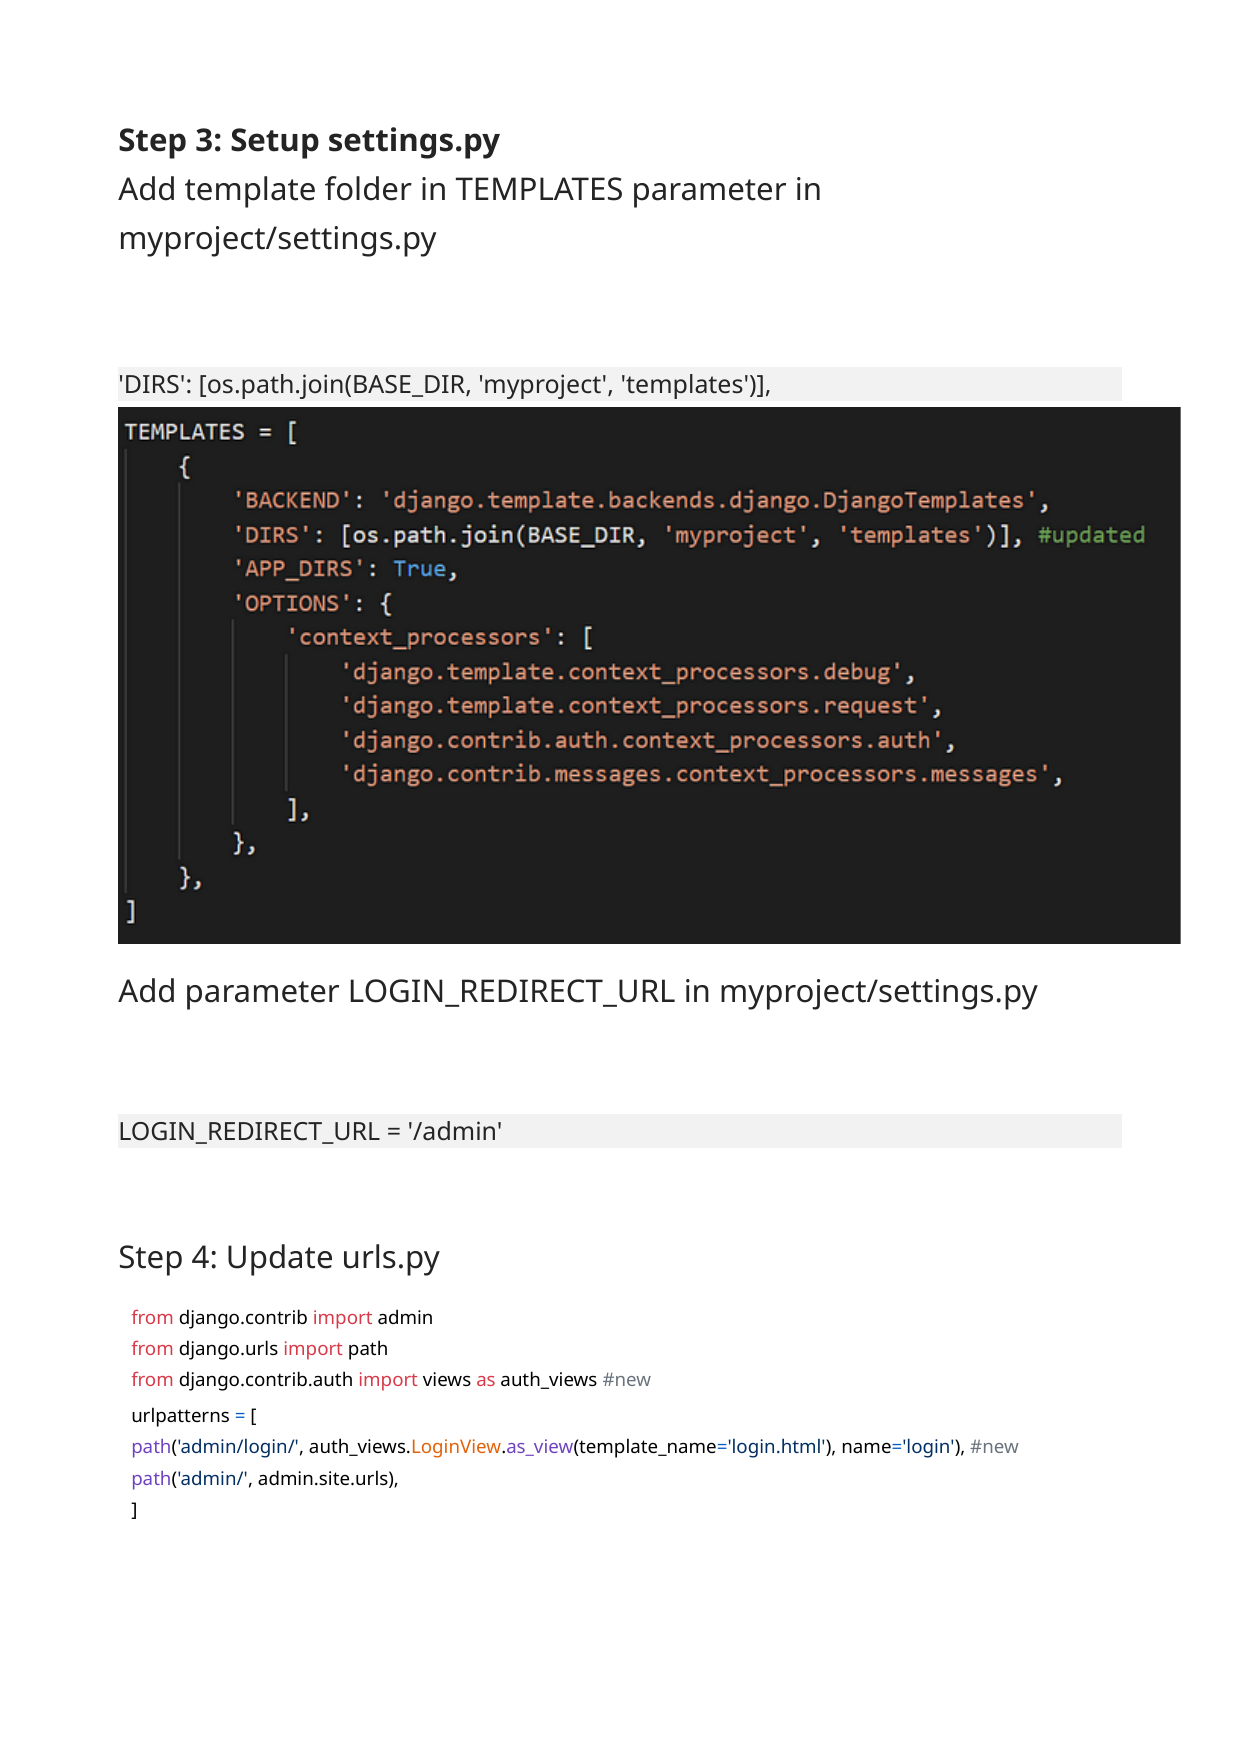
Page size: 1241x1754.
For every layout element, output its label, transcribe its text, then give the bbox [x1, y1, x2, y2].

table_cell path('admin/', admin.site.urls), [131, 1459, 1114, 1491]
table_cell [118, 1392, 131, 1397]
table_cell from django.contrib.auth import views as auth_views #new [131, 1361, 1114, 1392]
table_cell [118, 1428, 131, 1459]
table_cell [131, 1392, 1114, 1397]
table_cell from django.urls import path [131, 1330, 1114, 1361]
text Add parameter LOGIN_REDIRECT_URL in myproject/settings.py [118, 962, 1122, 1012]
text Step 4: Update urls.py [118, 1235, 1122, 1277]
table_cell [118, 1361, 131, 1392]
table_header from django.contrib import admin [131, 1298, 1114, 1329]
table_cell [118, 1330, 131, 1361]
table_cell [118, 1459, 131, 1491]
text LOGIN_REDIRECT_URL = '/admin' [118, 1114, 1122, 1148]
table_cell ] [131, 1491, 1114, 1522]
picture [118, 407, 1181, 944]
table_header [118, 1298, 131, 1329]
text Step 3: Setup settings.py Add template folder in TEMPLATES parameter in myproject/settings.py [118, 118, 1122, 259]
table_cell path('admin/login/', auth_views.LoginView.as_view(template_name='login.html'), name='login'), #new [131, 1428, 1114, 1459]
table_cell [118, 1397, 131, 1428]
table_cell [118, 1491, 131, 1522]
text 'DIRS': [os.path.join(BASE_DIR, 'myproject', 'templates')], [118, 367, 1122, 401]
table_cell urlpatterns = [ [131, 1397, 1114, 1428]
